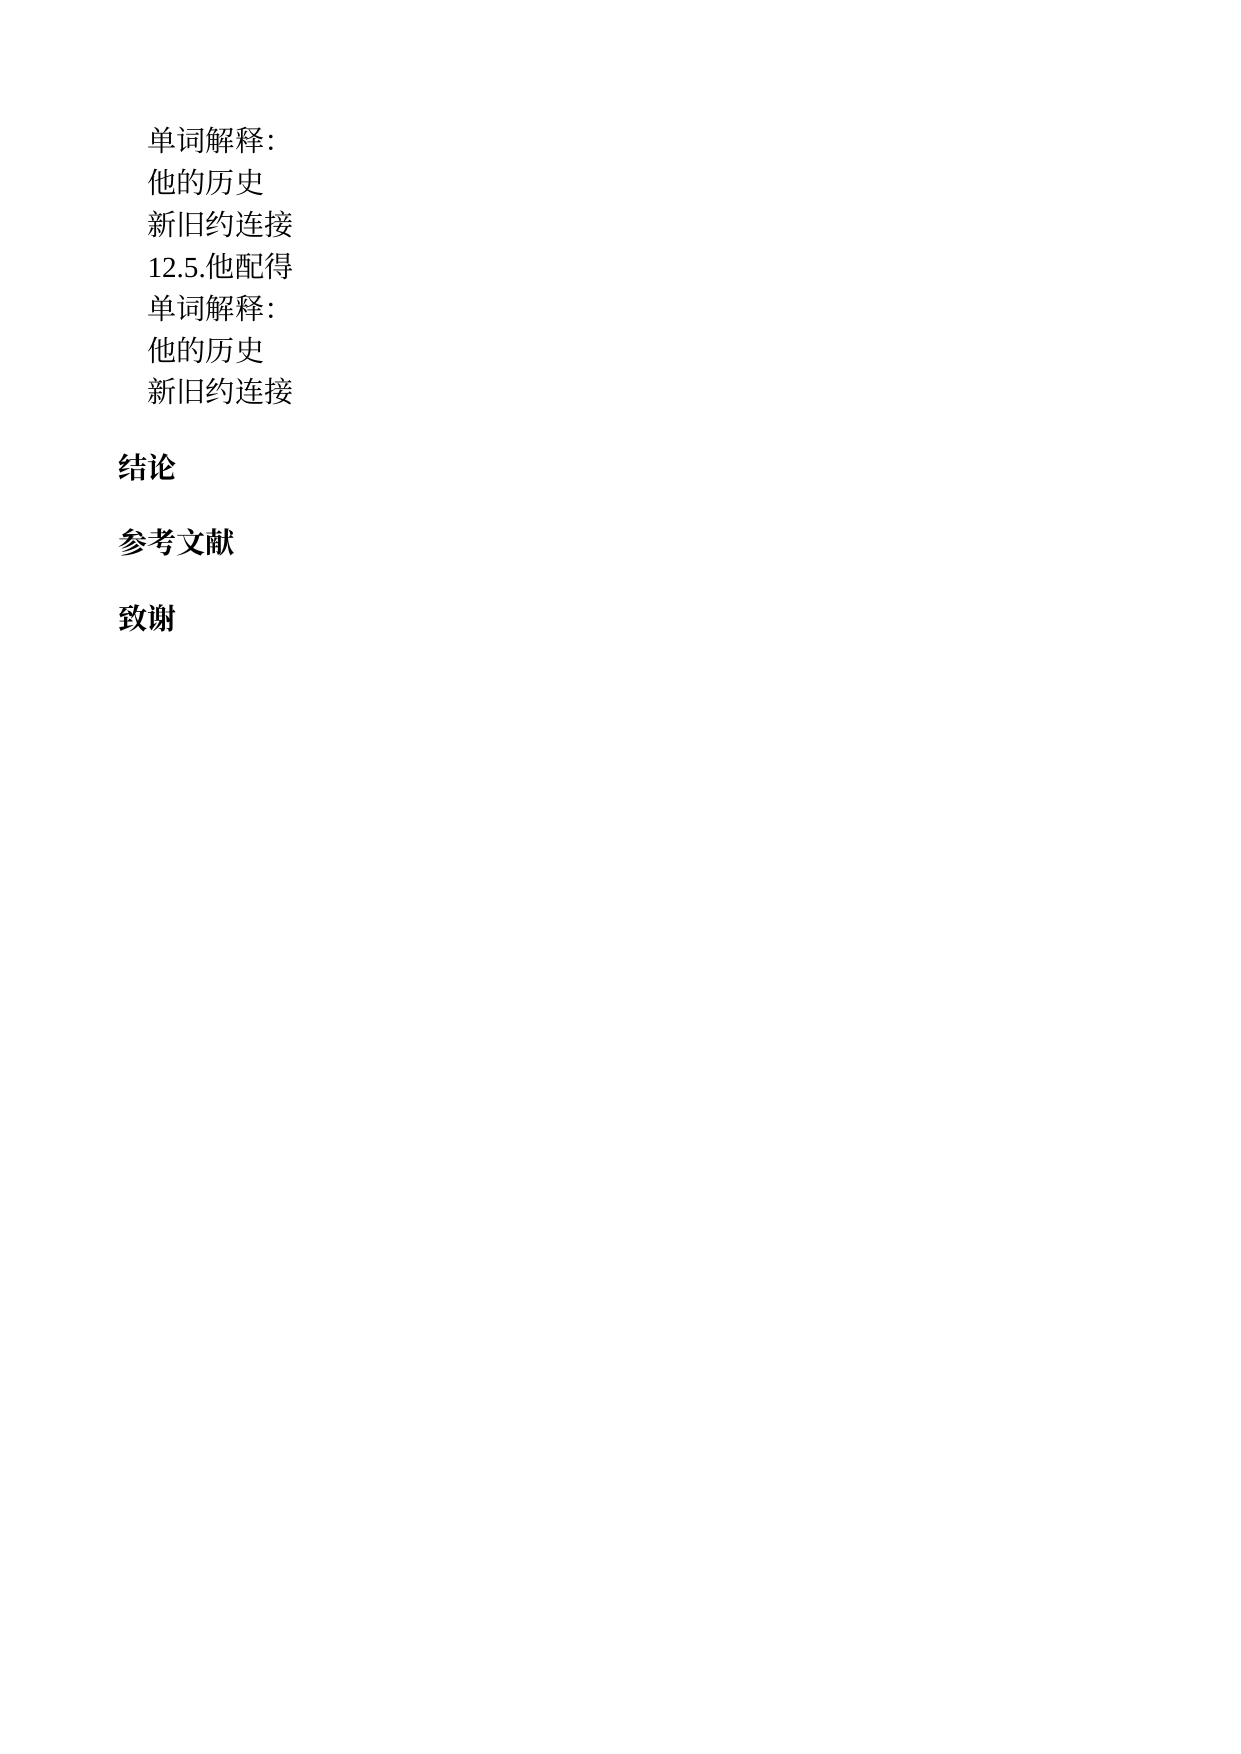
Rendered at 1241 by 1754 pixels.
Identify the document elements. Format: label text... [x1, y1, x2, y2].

text 他的历史 [118, 160, 1122, 202]
text 单词解释： [118, 118, 1122, 160]
text 致谢 [118, 596, 1122, 637]
text 单词解释： [118, 286, 1122, 327]
text 新旧约连接 [118, 202, 1122, 244]
text 新旧约连接 [118, 369, 1122, 411]
text 他的历史 [118, 327, 1122, 369]
text 12.5.他配得 [118, 244, 1122, 286]
text 参考文献 [118, 520, 1122, 562]
text 结论 [118, 445, 1122, 487]
